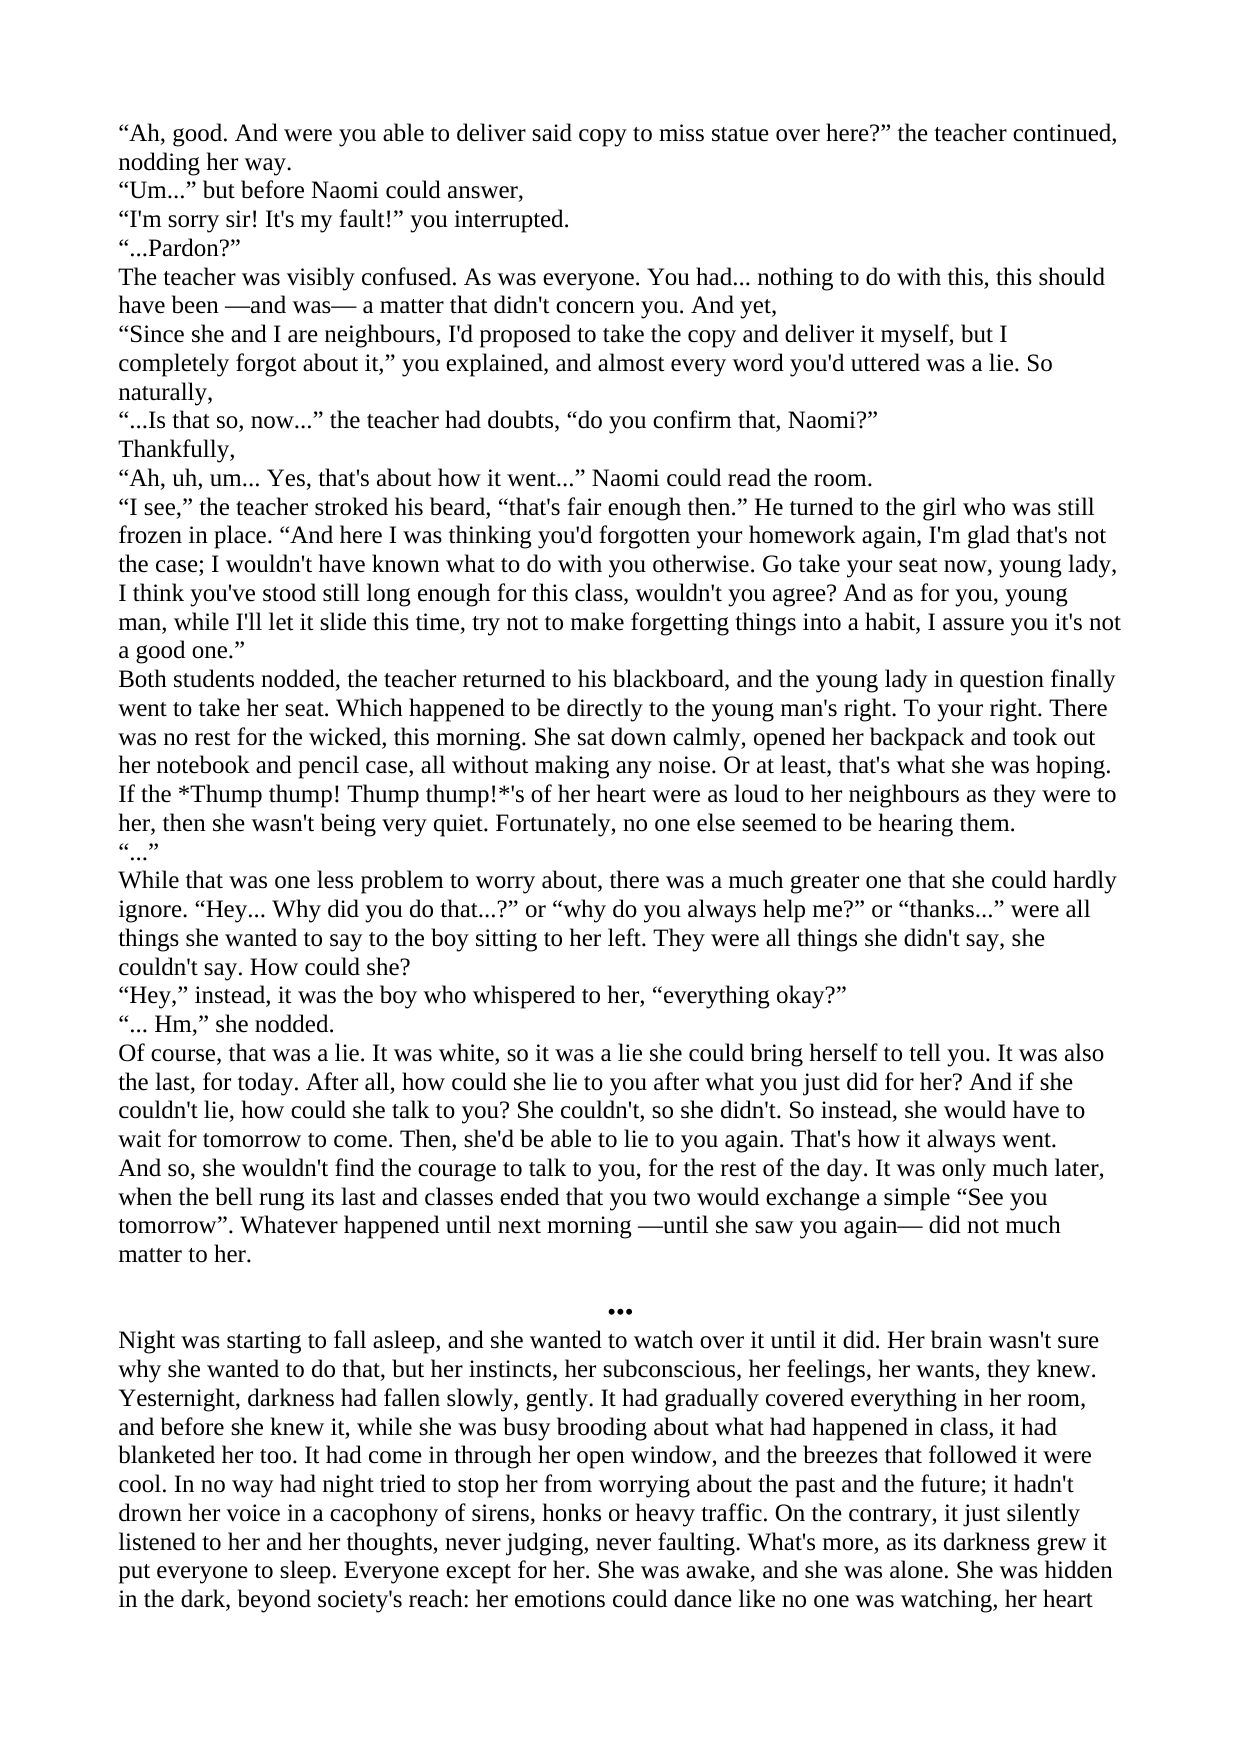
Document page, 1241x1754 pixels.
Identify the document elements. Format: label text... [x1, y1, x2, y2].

text “Ah, good. And were you able to deliver said copy to miss statue over here?” the teacher continued, nodding her way. [118, 118, 1122, 176]
text While that was one less problem to worry about, there was a much greater one that she could hardly ignore. “Hey... Why did you do that...?” or “why do you always help me?” or “thanks...” were all things she wanted to say to the boy sitting to her left. They were all things she didn't say, she couldn't say. How could she? [118, 866, 1122, 981]
text Thankfully, [118, 434, 1122, 463]
text “Ah, uh, um... Yes, that's about how it went...” Naomi could read the room. [118, 463, 1122, 492]
text “...Is that so, now...” the teacher had doubts, “do you confirm that, Naomi?” [118, 406, 1122, 434]
text And so, she wouldn't find the courage to talk to you, for the rest of the day. It was only much later, when the bell rung its last and classes ended that you two would exchange a simple “See you tomorrow”. Whatever happened until next morning —until she saw you again— did not much matter to her. [118, 1153, 1122, 1268]
text “I see,” the teacher stroked his beard, “that's fair enough then.” He turned to the girl who was still frozen in place. “And here I was thinking you'd forgotten your homework again, I'm glad that's not the case; I wouldn't have known what to do with you otherwise. Go take your seat now, young lady, I think you've stood still long enough for this class, wouldn't you agree? And as for you, young man, while I'll let it slide this time, try not to make forgetting things into a habit, I assure you it's not a good one.” [118, 492, 1122, 664]
text “...Pardon?” [118, 233, 1122, 262]
text Yesternight, darkness had fallen slowly, gently. It had gradually covered everything in her room, and before she knew it, while she was busy brooding about what had happened in class, it had blanketed her too. It had come in through her open window, and the breezes that followed it were cool. In no way had night tried to stop her from worrying about the past and the future; it hadn't drown her voice in a cacophony of sirens, honks or heavy traffic. On the contrary, it just silently listened to her and her thoughts, never judging, never faulting. What's more, as its darkness grew it put everyone to sleep. Everyone except for her. She was awake, and she was alone. She was hidden in the dark, beyond society's reach: her emotions could dance like no one was watching, her heart [118, 1383, 1122, 1613]
text Night was starting to fall asleep, and she wanted to watch over it until it did. Her brain wasn't sure why she wanted to do that, but her instincts, her subconscious, her feelings, her wants, they knew. [118, 1326, 1122, 1383]
text “Since she and I are neighbours, I'd proposed to take the copy and deliver it myself, but I completely forgot about it,” you explained, and almost every word you'd uttered was a lie. So naturally, [118, 319, 1122, 406]
text Both students nodded, the teacher returned to his blackboard, and the young lady in question finally went to take her seat. Which happened to be directly to the young man's right. To your right. There was no rest for the wicked, this morning. She sat down calmly, opened her backpack and took out her notebook and pencil case, all without making any noise. Or at least, that's what she was hoping. If the *Thump thump! Thump thump!*'s of her heart were as loud to her neighbours as they were to her, then she wasn't being very quiet. Fortunately, no one else seemed to be hearing them. [118, 664, 1122, 837]
text “I'm sorry sir! It's my fault!” you interrupted. [118, 204, 1122, 233]
text “... Hm,” she nodded. [118, 1009, 1122, 1038]
text “Hey,” instead, it was the boy who whispered to her, “everything okay?” [118, 981, 1122, 1009]
text “...” [118, 837, 1122, 866]
text The teacher was visibly confused. As was everyone. You had... nothing to do with this, this should have been —and was— a matter that didn't concern you. And yet, [118, 262, 1122, 319]
text Of course, that was a lie. It was white, so it was a lie she could bring herself to tell you. It was also the last, for today. After all, how could she lie to you after what you just did for her? And if she couldn't lie, how could she talk to you? She couldn't, so she didn't. So instead, she would have to wait for tomorrow to come. Then, she'd be able to lie to you again. That's how it always went. [118, 1038, 1122, 1153]
text ••• [118, 1297, 1122, 1326]
text “Um...” but before Naomi could answer, [118, 176, 1122, 204]
